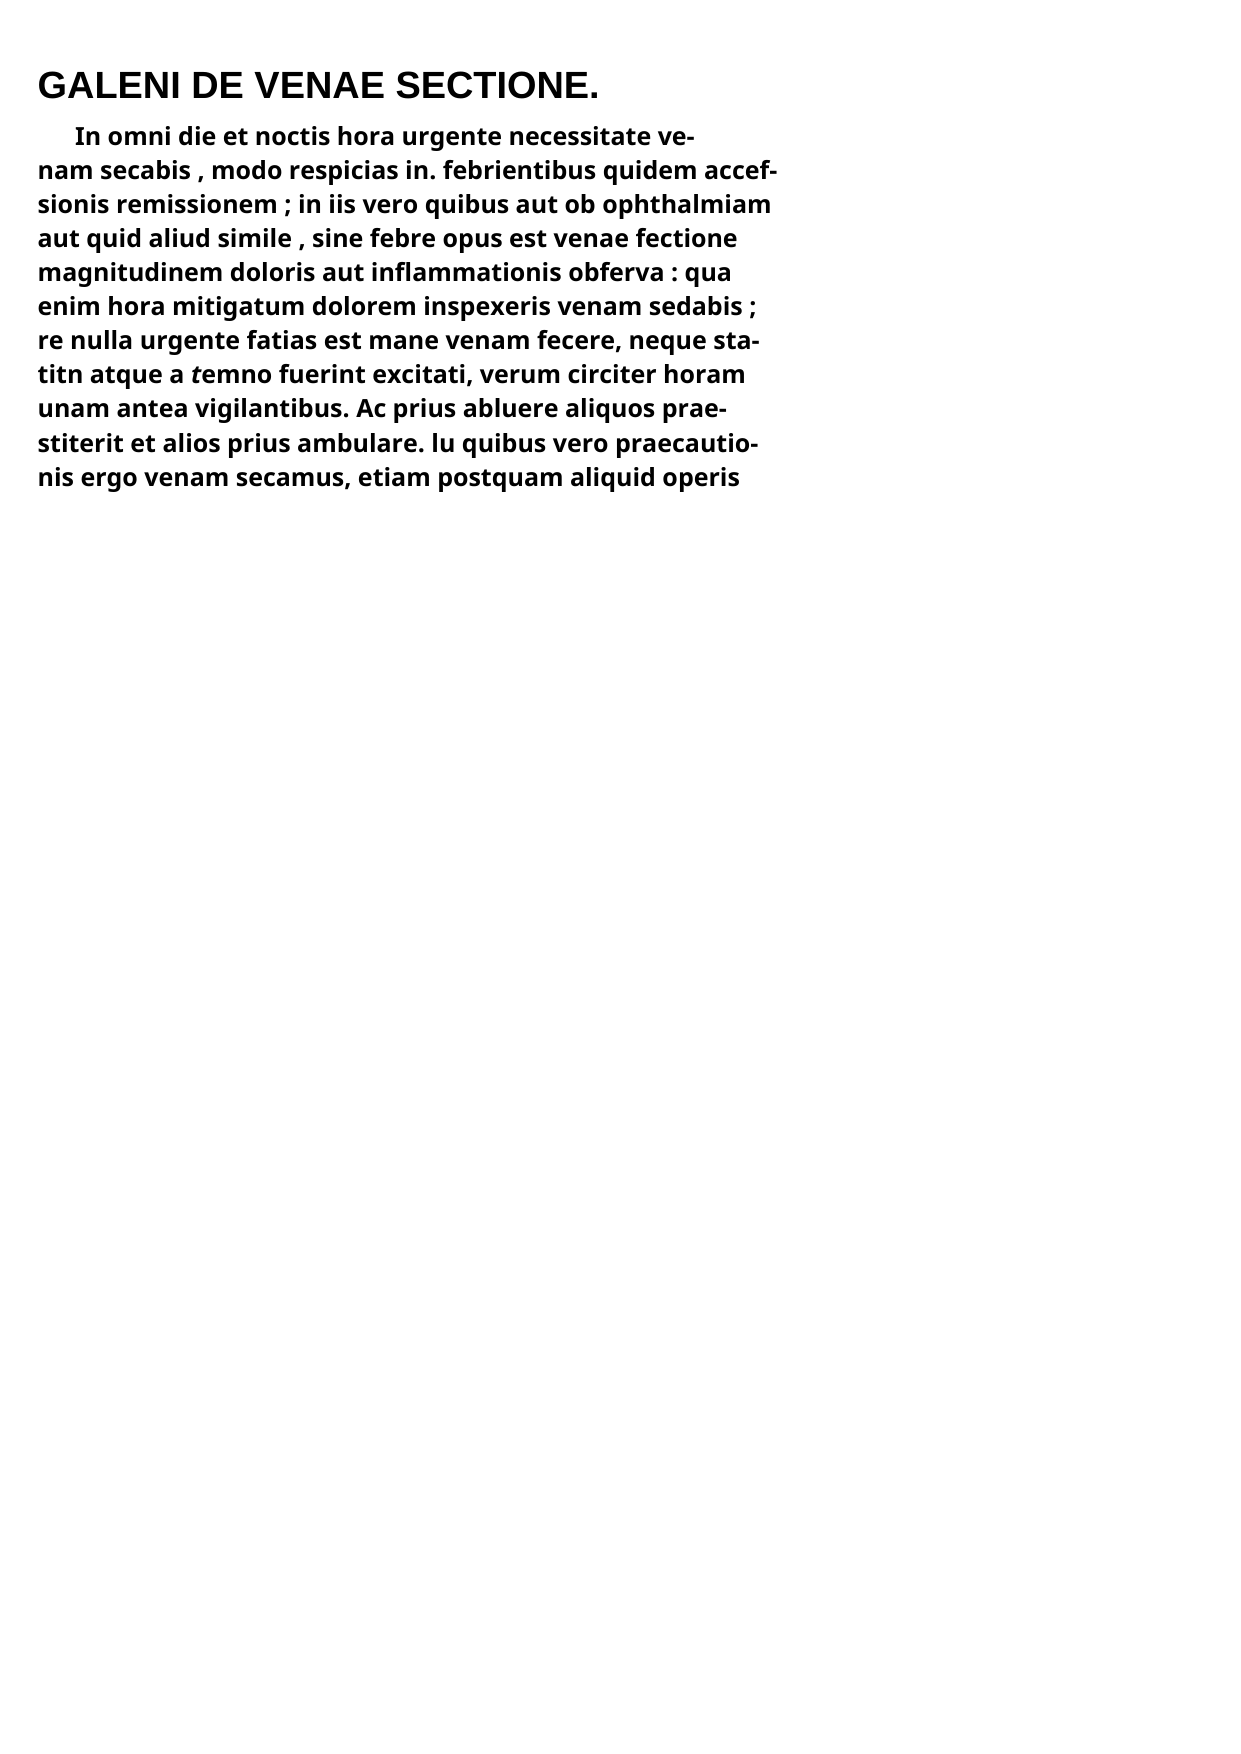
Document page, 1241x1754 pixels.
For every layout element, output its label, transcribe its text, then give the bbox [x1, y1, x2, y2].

subtitle GALENI DE VENAE SECTIONE. [37, 62, 1203, 106]
text In omni die et noctis hora urgente necessitate ve- nam secabis , modo respicias in. febrientibus quidem accef- sionis remissionem ; in iis vero quibus aut ob ophthalmiam aut quid aliud simile , sine febre opus est venae fectione magnitudinem doloris aut inflammationis obferva : qua enim hora mitigatum dolorem inspexeris venam sedabis ; re nulla urgente fatias est mane venam fecere, neque sta- titn atque a temno fuerint excitati, verum circiter horam unam antea vigilantibus. Ac prius abluere aliquos prae- stiterit et alios prius ambulare. lu quibus vero praecautio- nis ergo venam secamus, etiam postquam aliquid operis [37, 119, 1203, 493]
